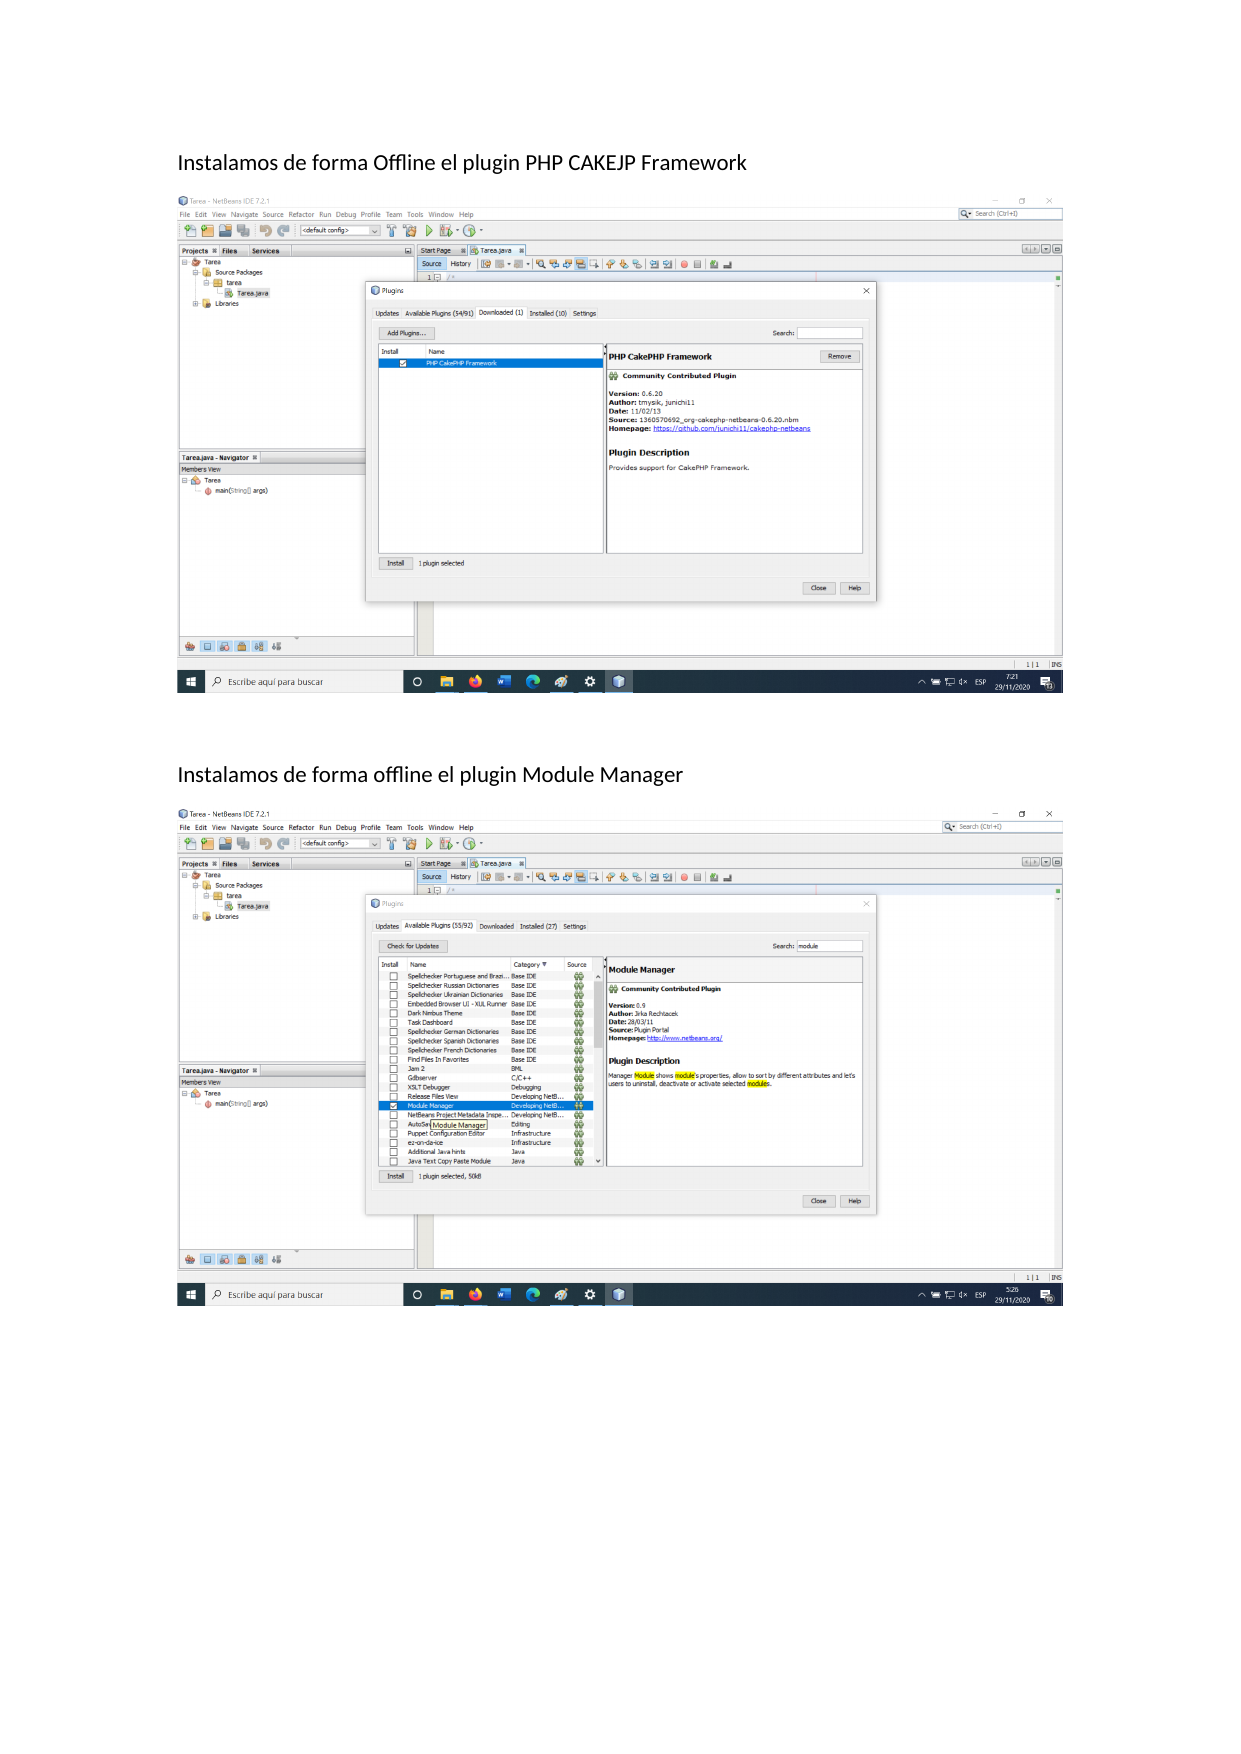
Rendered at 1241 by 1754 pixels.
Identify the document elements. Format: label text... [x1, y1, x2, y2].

picture [177, 807, 1063, 1306]
text Instalamos de forma Offline el plugin PHP CAKEJP Framework [177, 148, 1063, 176]
text Instalamos de forma offline el plugin Module Manager [177, 761, 1063, 789]
picture [177, 194, 1063, 693]
